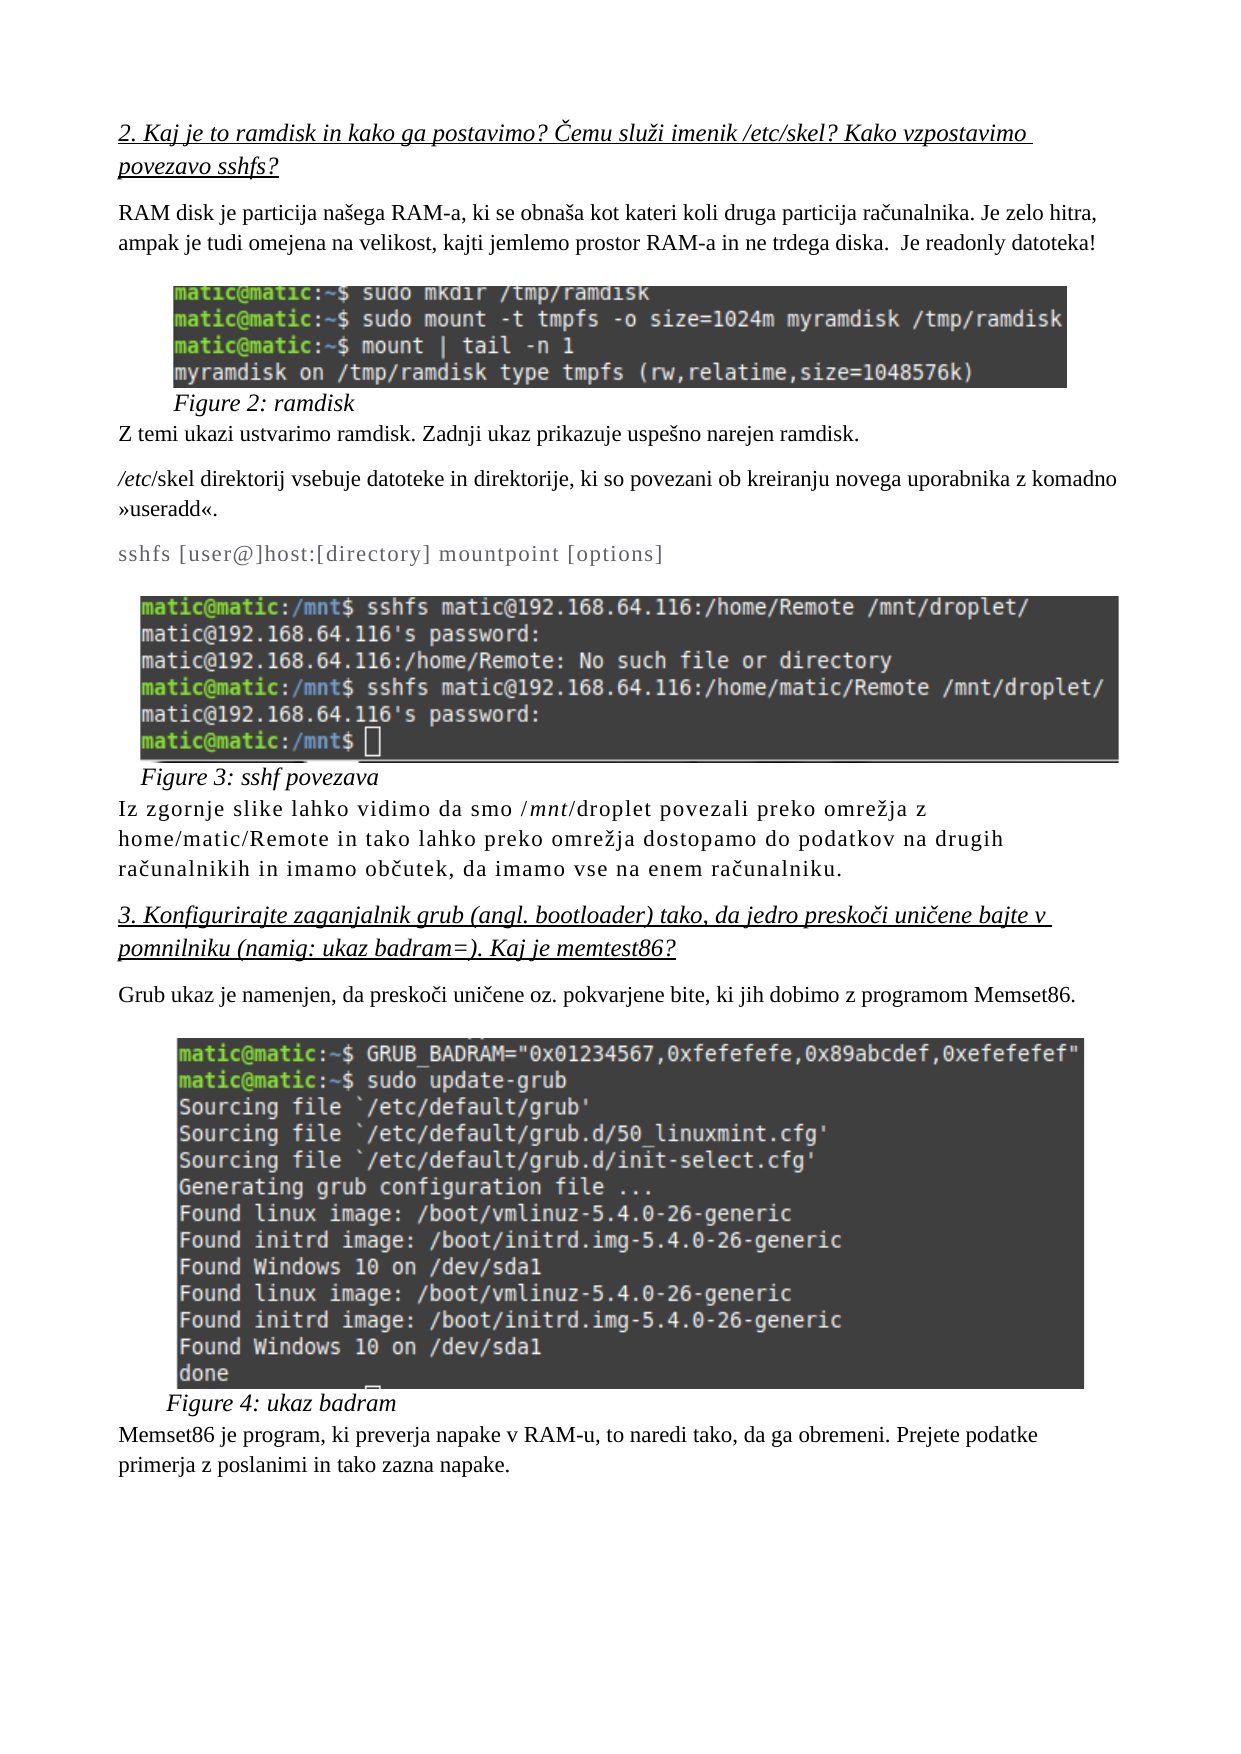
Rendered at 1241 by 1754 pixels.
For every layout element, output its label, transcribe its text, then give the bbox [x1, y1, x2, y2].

text Figure 4: ukaz badram [166, 1038, 1074, 1417]
text /etc/skel direktorij vsebuje datoteke in direktorije, ki so povezani ob kreiranju novega uporabnika z komadno »useradd«. [118, 465, 1122, 522]
picture [173, 286, 1067, 388]
text RAM disk je particija našega RAM-a, ki se obnaša kot kateri koli druga particija računalnika. Je zelo hitra, ampak je tudi omejena na velikost, kajti jemlemo prostor RAM-a in ne trdega diska. Je readonly datoteka! [118, 199, 1122, 255]
text Figure 2: ramdisk [173, 388, 1067, 417]
picture [176, 1038, 1085, 1389]
text Z temi ukazi ustvarimo ramdisk. Zadnji ukaz prikazuje uspešno narejen ramdisk. [118, 274, 1122, 447]
text Iz zgornje slike lahko vidimo da smo /mnt/droplet povezali preko omrežja z home/matic/Remote in tako lahko preko omrežja dostopamo do podatkov na drugih računalnikih in imamo občutek, da imamo vse na enem računalniku. [118, 584, 1122, 882]
text 2. Kaj je to ramdisk in kako ga postavimo? Čemu služi imenik /etc/skel? Kako vzpostavimo povezavo sshfs? [118, 118, 1122, 180]
text Memset86 je program, ki preverja napake v RAM-u, to naredi tako, da ga obremeni. Prejete podatke primerja z poslanimi in tako zazna napake. [118, 1026, 1122, 1477]
picture [140, 596, 1119, 763]
text Grub ukaz je namenjen, da preskoči uničene oz. pokvarjene bite, ki jih dobimo z programom Memset86. [118, 981, 1122, 1007]
text sshfs [user@]host:[directory] mountpoint [options] [118, 540, 1122, 567]
text Figure 3: sshf povezava [140, 763, 1118, 791]
text 3. Konfigurirajte zaganjalnik grub (angl. bootloader) tako, da jedro preskoči uničene bajte v pomnilniku (namig: ukaz badram=). Kaj je memtest86? [118, 900, 1122, 962]
